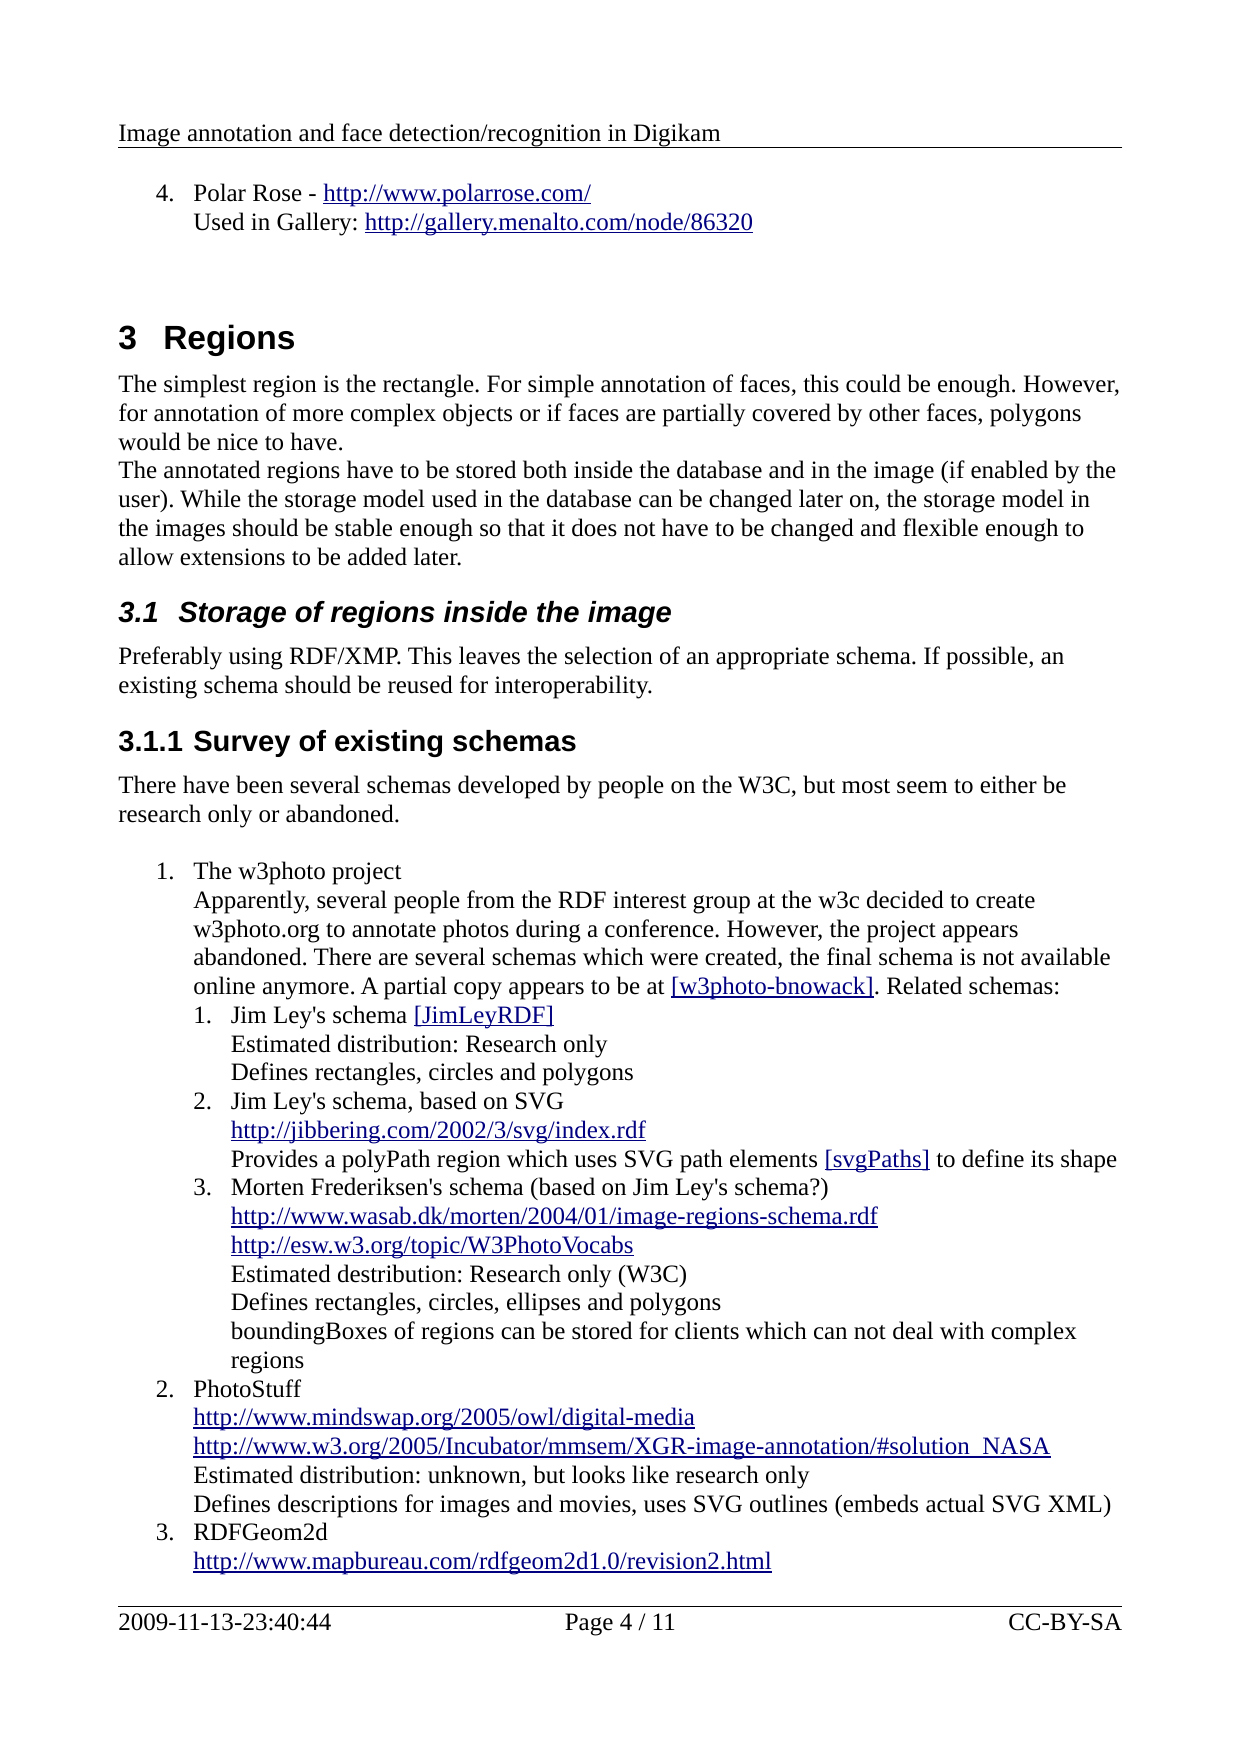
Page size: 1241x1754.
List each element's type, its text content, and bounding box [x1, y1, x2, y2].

subtitle Regions [118, 318, 1122, 357]
list PhotoStuff http://www.mindswap.org/2005/owl/digital-media http://www.w3.org/2005/Incubator/mmsem/XGR-image-annotation/#solution_NASA Estimated distribution: unknown, but looks like research only Defines descriptions for images and movies, uses SVG outlines (embeds actual SVG XML) [156, 1374, 1122, 1517]
list The w3photo project Apparently, several people from the RDF interest group at the w3c decided to create w3photo.org to annotate photos during a conference. However, the project appears abandoned. There are several schemas which were created, the final schema is not available online anymore. A partial copy appears to be at [w3photo-bnowack]. Related schemas: [156, 856, 1122, 1000]
list Jim Ley's schema [JimLeyRDF] Estimated distribution: Research only Defines rectangles, circles and polygons [193, 1000, 1122, 1086]
list Polar Rose - http://www.polarrose.com/ Used in Gallery: http://gallery.menalto.com/node/86320 [156, 178, 1122, 264]
text Preferably using RDF/XMP. This leaves the selection of an appropriate schema. If possible, an existing schema should be reused for interoperability. [118, 641, 1122, 699]
subtitle Survey of existing schemas [118, 724, 1122, 757]
text The simplest region is the rectangle. For simple annotation of faces, this could be enough. However, for annotation of more complex objects or if faces are partially covered by other faces, polygons would be nice to have. [118, 369, 1122, 455]
list RDFGeom2d http://www.mapbureau.com/rdfgeom2d1.0/revision2.html [156, 1517, 1122, 1575]
subtitle Storage of regions inside the image [118, 595, 1122, 629]
list Jim Ley's schema, based on SVG http://jibbering.com/2002/3/svg/index.rdf Provides a polyPath region which uses SVG path elements [svgPaths] to define its shape [193, 1086, 1122, 1172]
list Morten Frederiksen's schema (based on Jim Ley's schema?) http://www.wasab.dk/morten/2004/01/image-regions-schema.rdf http://esw.w3.org/topic/W3PhotoVocabs Estimated destribution: Research only (W3C) Defines rectangles, circles, ellipses and polygons boundingBoxes of regions can be stored for clients which can not deal with complex regions [193, 1172, 1122, 1374]
text There have been several schemas developed by people on the W3C, but most seem to either be research only or abandoned. [118, 770, 1122, 827]
text The annotated regions have to be stored both inside the database and in the image (if enabled by the user). While the storage model used in the database can be changed later on, the storage model in the images should be stable enough so that it does not have to be changed and flexible enough to allow extensions to be added later. [118, 455, 1122, 570]
